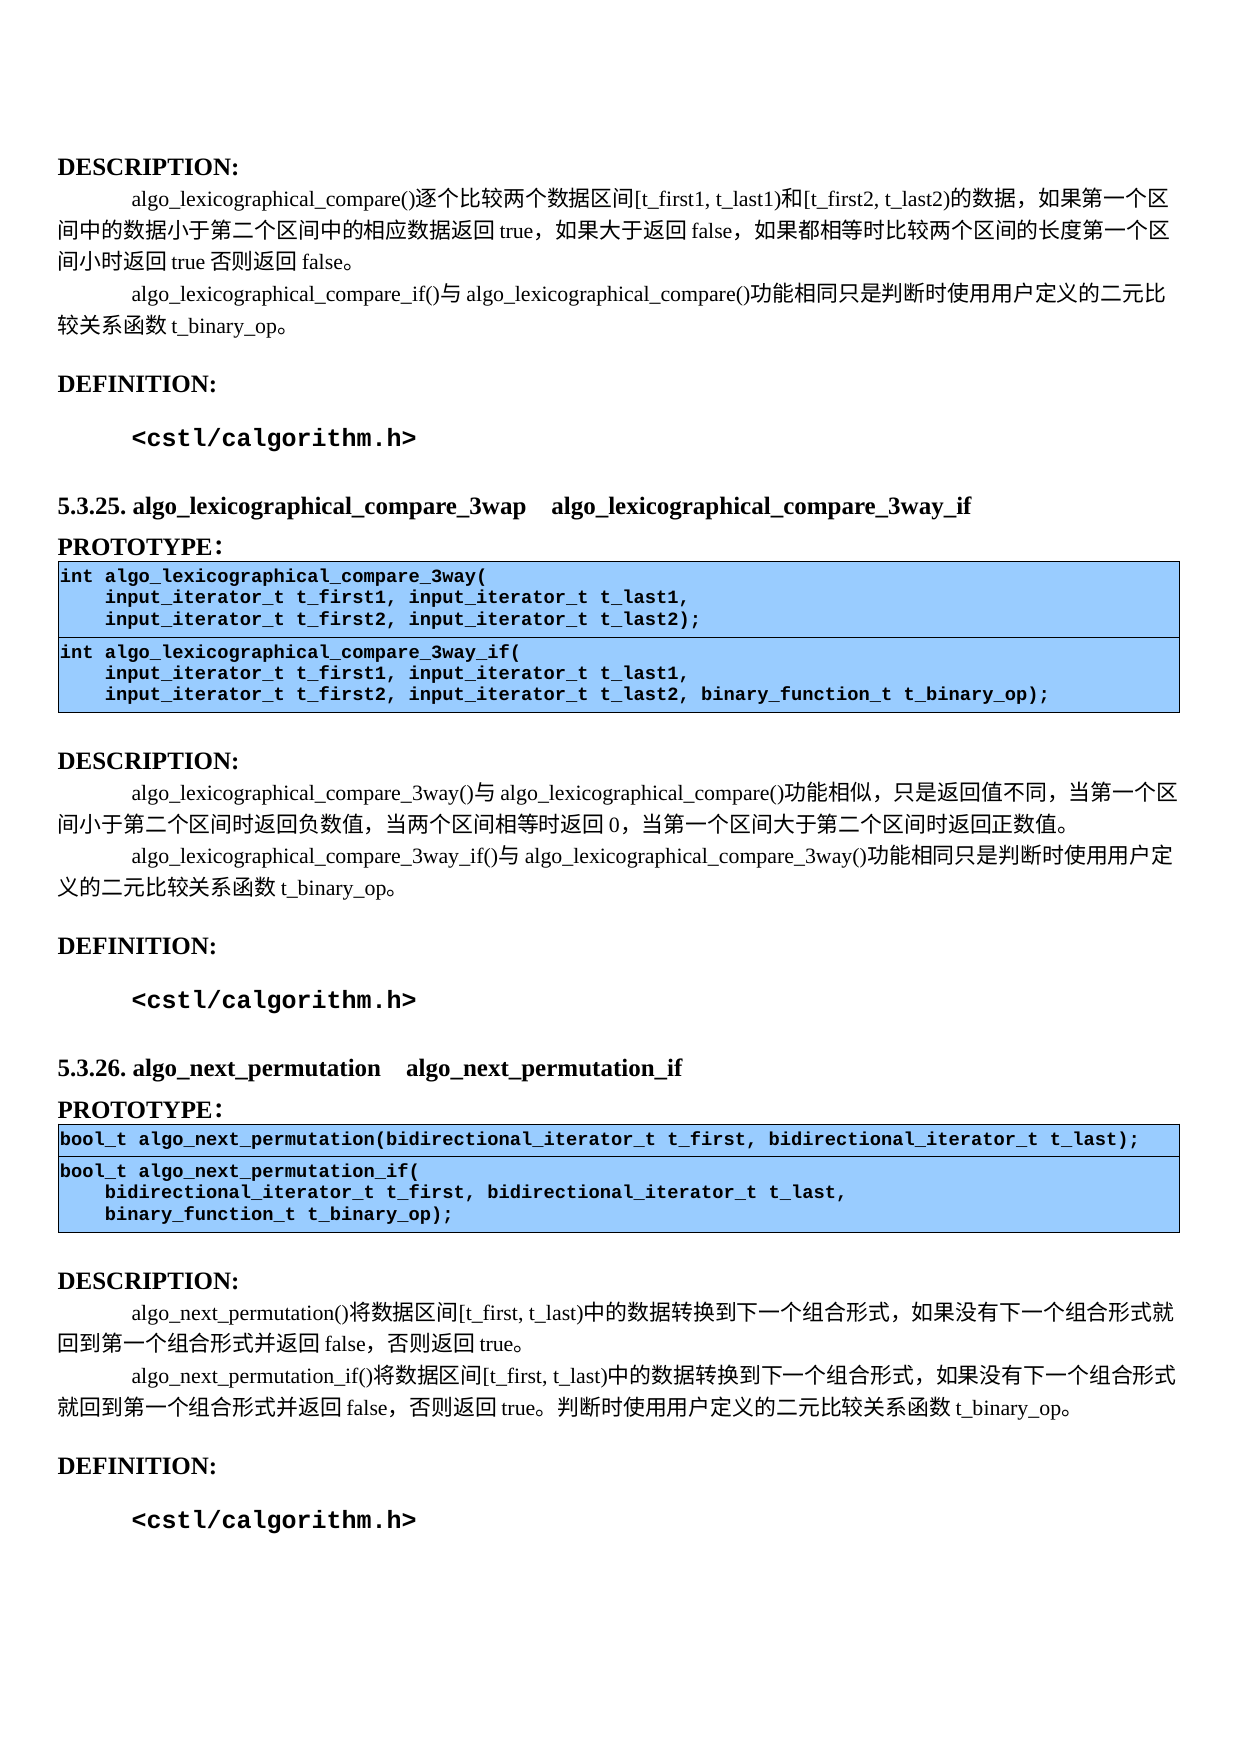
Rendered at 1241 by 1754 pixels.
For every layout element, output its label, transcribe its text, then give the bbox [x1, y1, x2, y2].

subtitle algo_lexicographical_compare_3wap algo_lexicographical_compare_3way_if [57, 491, 1179, 520]
text DEFINITION: [57, 369, 1179, 398]
subtitle algo_next_permutation algo_next_permutation_if [57, 1053, 1179, 1082]
text PROTOTYPE： [57, 1095, 1179, 1123]
text algo_lexicographical_compare_3way()与algo_lexicographical_compare()功能相似，只是返回值不同，当第一个区间小于第二个区间时返回负数值，当两个区间相等时返回0，当第一个区间大于第二个区间时返回正数值。 [57, 775, 1179, 838]
text algo_next_permutation_if()将数据区间[t_first, t_last)中的数据转换到下一个组合形式，如果没有下一个组合形式就回到第一个组合形式并返回false，否则返回true。判断时使用用户定义的二元比较关系函数t_binary_op。 [57, 1358, 1179, 1421]
text DEFINITION: [57, 1451, 1179, 1480]
text DESCRIPTION: [57, 746, 1179, 775]
table_header bool_t algo_next_permutation(bidirectional_iterator_t t_first, bidirectional_iterator_t t_last); [59, 1125, 1179, 1156]
text algo_lexicographical_compare()逐个比较两个数据区间[t_first1, t_last1)和[t_first2, t_last2)的数据，如果第一个区间中的数据小于第二个区间中的相应数据返回true，如果大于返回false，如果都相等时比较两个区间的长度第一个区间小时返回true否则返回false。 [57, 181, 1179, 276]
text <cstl/calgorithm.h> [57, 423, 1179, 454]
table_cell bool_t algo_next_permutation_if( bidirectional_iterator_t t_first, bidirectional_iterator_t t_last, binary_function_t t_binary_op); [59, 1157, 1179, 1232]
text <cstl/calgorithm.h> [57, 985, 1179, 1016]
text <cstl/calgorithm.h> [57, 1505, 1179, 1536]
text DESCRIPTION: [57, 1266, 1179, 1294]
text algo_lexicographical_compare_3way_if()与algo_lexicographical_compare_3way()功能相同只是判断时使用用户定义的二元比较关系函数t_binary_op。 [57, 838, 1179, 902]
text DESCRIPTION: [57, 152, 1179, 181]
table_header int algo_lexicographical_compare_3way( input_iterator_t t_first1, input_iterator_t t_last1, input_iterator_t t_first2, input_iterator_t t_last2); [59, 562, 1179, 637]
text DEFINITION: [57, 931, 1179, 960]
text PROTOTYPE： [57, 532, 1179, 561]
table_cell int algo_lexicographical_compare_3way_if( input_iterator_t t_first1, input_iterator_t t_last1, input_iterator_t t_first2, input_iterator_t t_last2, binary_function_t t_binary_op); [59, 638, 1179, 712]
text algo_next_permutation()将数据区间[t_first, t_last)中的数据转换到下一个组合形式，如果没有下一个组合形式就回到第一个组合形式并返回false，否则返回true。 [57, 1294, 1179, 1358]
text algo_lexicographical_compare_if()与algo_lexicographical_compare()功能相同只是判断时使用用户定义的二元比较关系函数t_binary_op。 [57, 276, 1179, 339]
